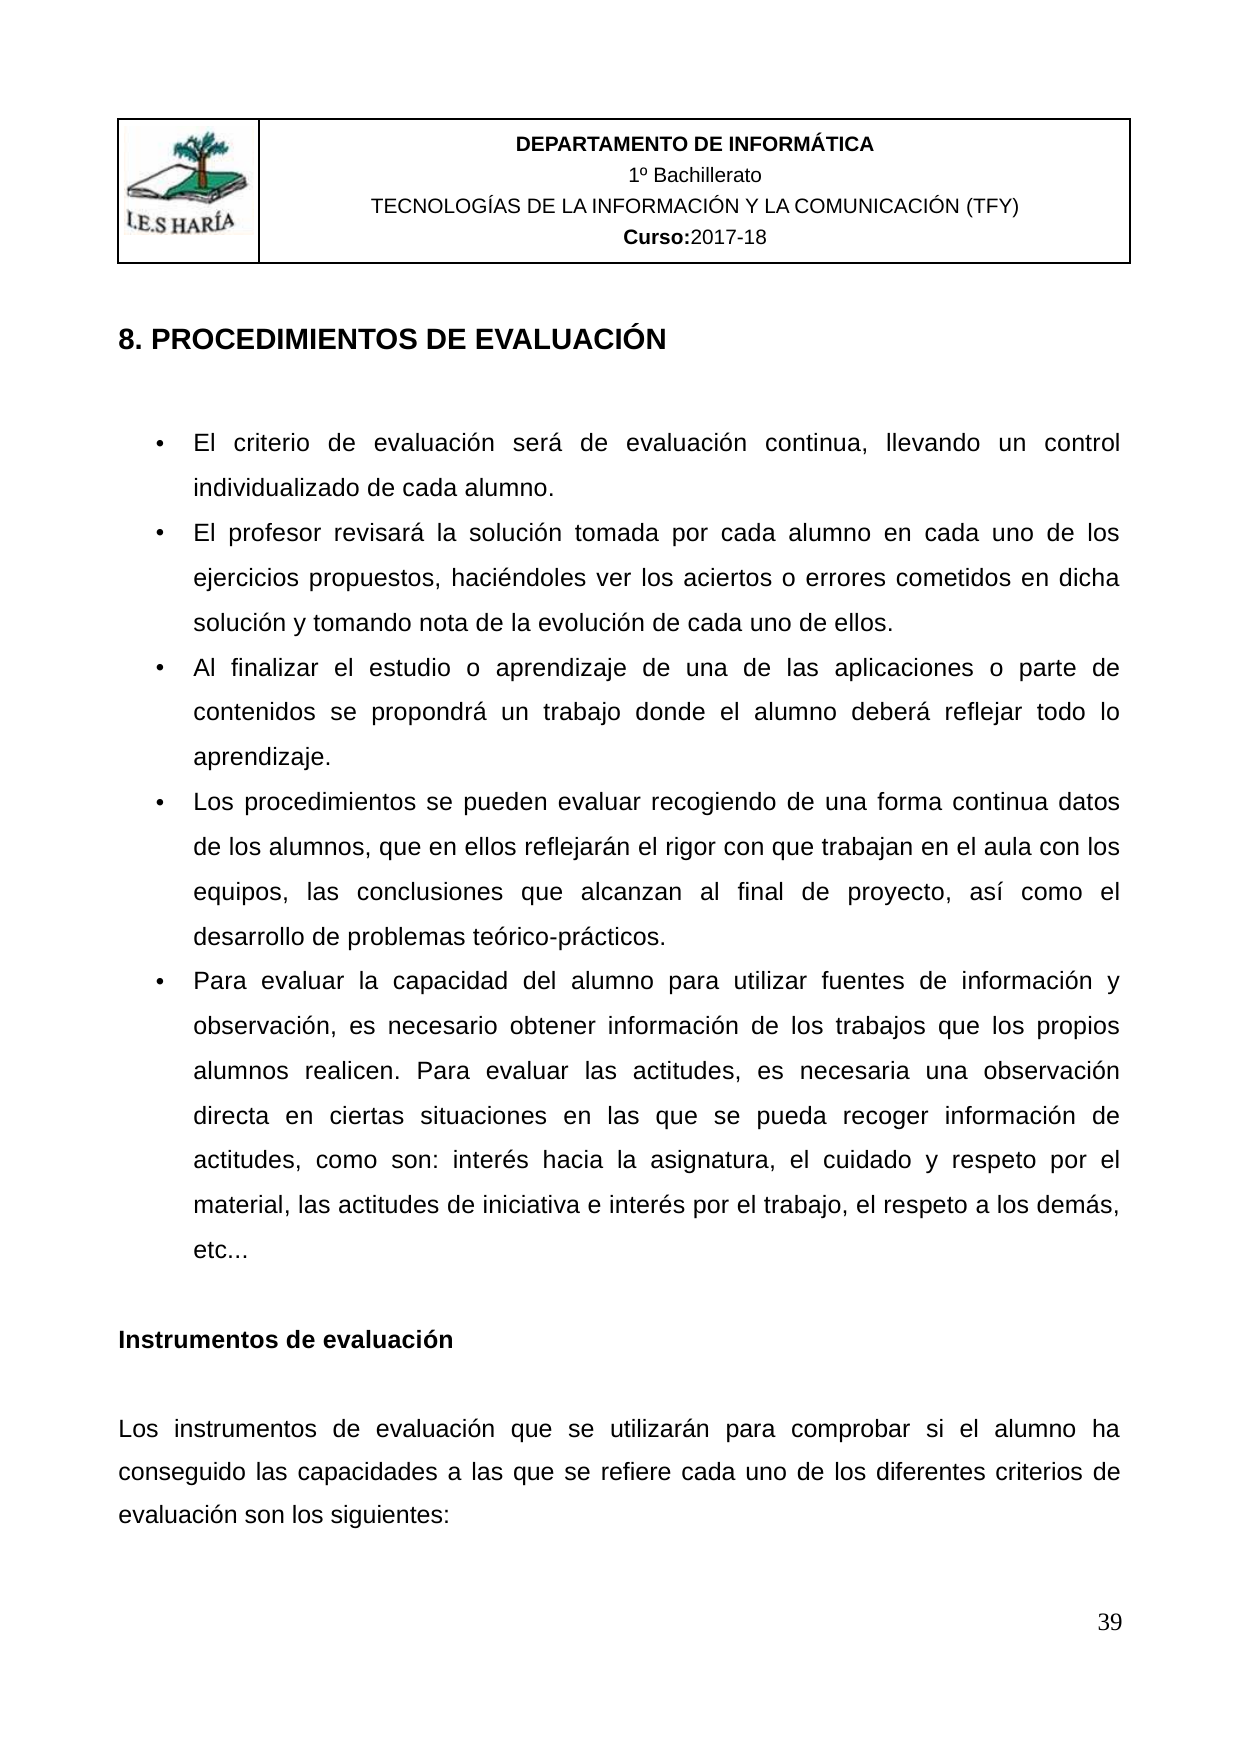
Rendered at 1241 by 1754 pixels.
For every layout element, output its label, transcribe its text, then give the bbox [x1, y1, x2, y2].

list Los procedimientos se pueden evaluar recogiendo de una forma continua datos de los alumnos, que en ellos reflejarán el rigor con que trabajan en el aula con los equipos, las conclusiones que alcanzan al final de proyecto, así como el desarrollo de problemas teórico-prácticos. [156, 787, 1122, 951]
list Al finalizar el estudio o aprendizaje de una de las aplicaciones o parte de contenidos se propondrá un trabajo donde el alumno deberá reflejar todo lo aprendizaje. [156, 652, 1122, 772]
list El profesor revisará la solución tomada por cada alumno en cada uno de los ejercicios propuestos, haciéndoles ver los aciertos o errores cometidos en dicha solución y tomando nota de la evolución de cada uno de ellos. [156, 518, 1122, 638]
list El criterio de evaluación será de evaluación continua, llevando un control individualizado de cada alumno. [156, 428, 1122, 503]
text Instrumentos de evaluación [118, 1325, 1122, 1354]
picture [123, 126, 254, 235]
subtitle 8. PROCEDIMIENTOS DE EVALUACIÓN [118, 322, 1122, 356]
list Para evaluar la capacidad del alumno para utilizar fuentes de información y observación, es necesario obtener información de los trabajos que los propios alumnos realicen. Para evaluar las actitudes, es necesaria una observación directa en ciertas situaciones en las que se pueda recoger información de actitudes, como son: interés hacia la asignatura, el cuidado y respeto por el material, las actitudes de iniciativa e interés por el trabajo, el respeto a los demás, etc... [156, 966, 1122, 1265]
text Los instrumentos de evaluación que se utilizarán para comprobar si el alumno ha conseguido las capacidades a las que se refiere cada uno de los diferentes criterios de evaluación son los siguientes: [118, 1414, 1122, 1529]
